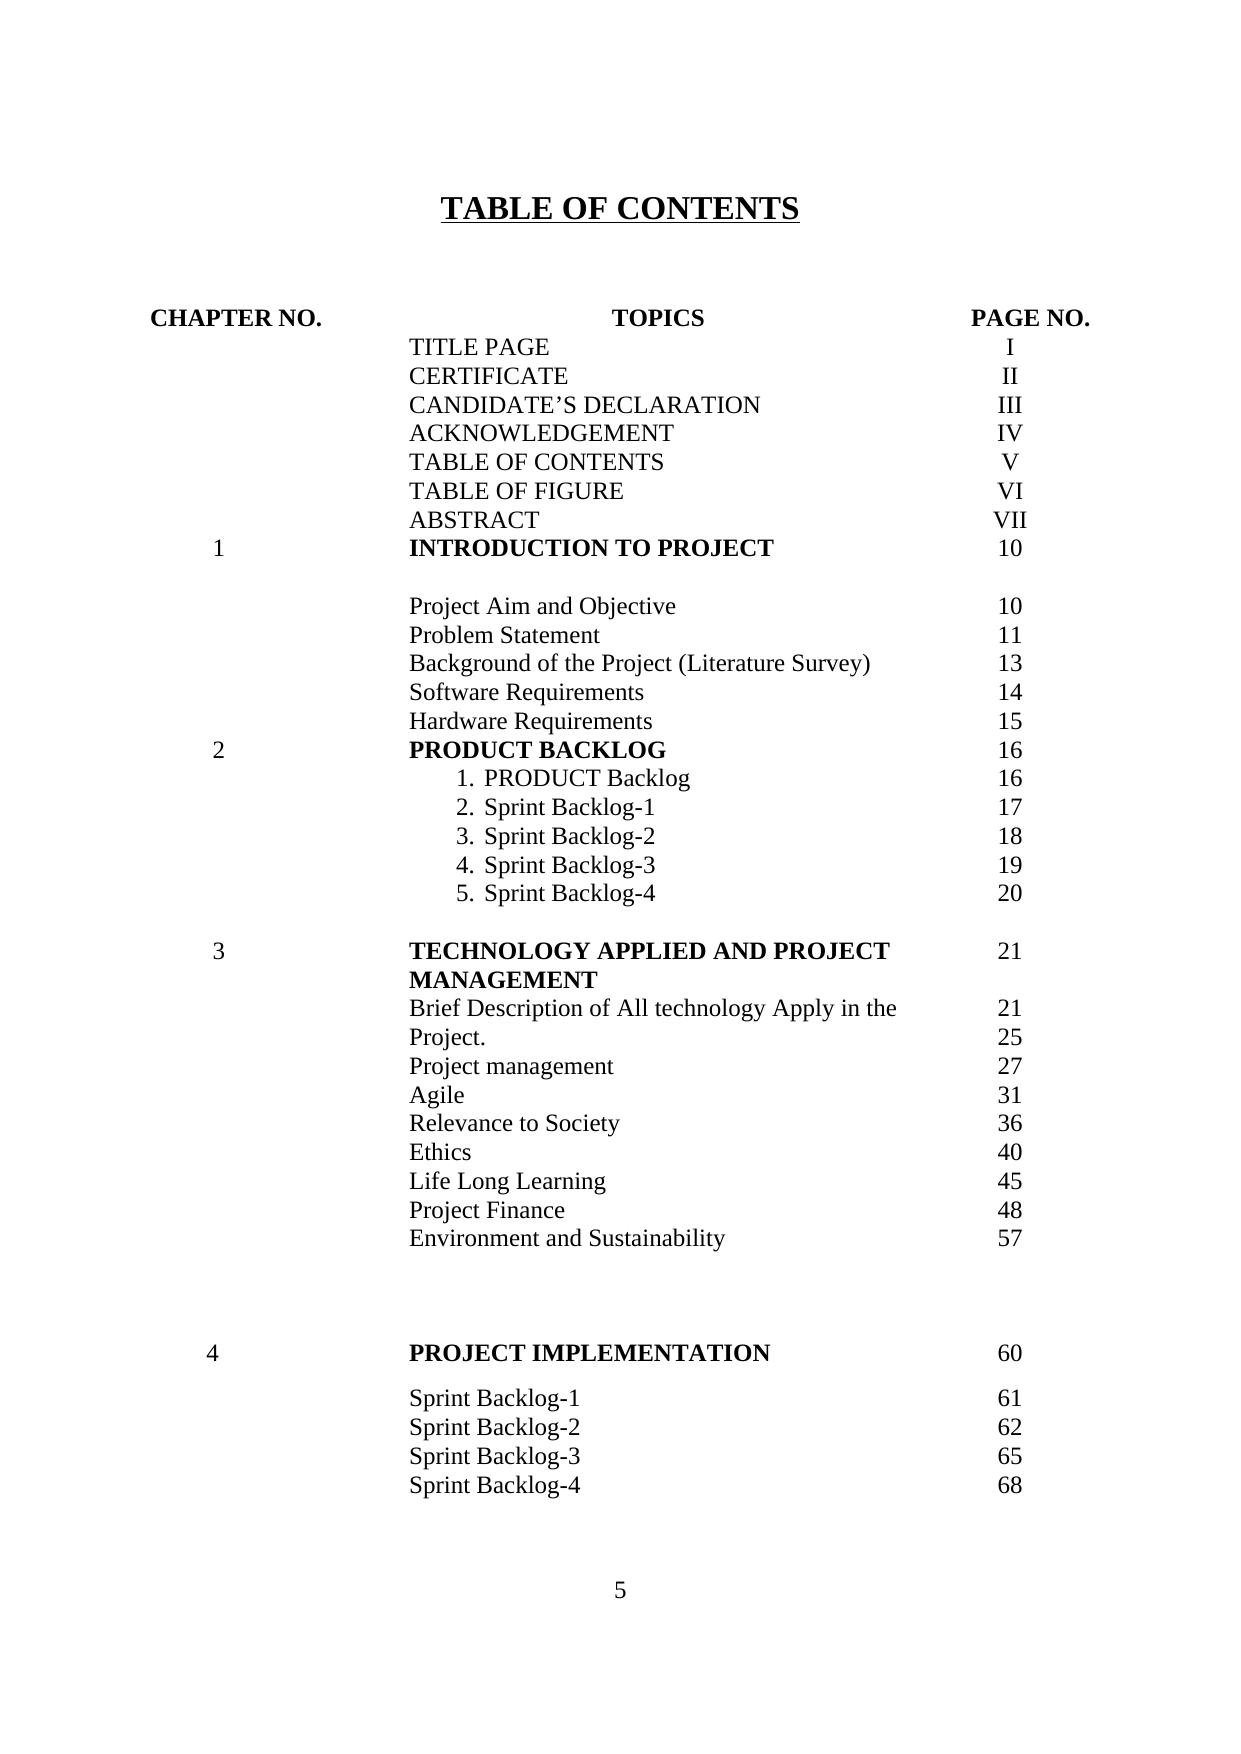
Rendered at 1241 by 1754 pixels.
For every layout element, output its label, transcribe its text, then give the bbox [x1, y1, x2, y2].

table_cell INTRODUCTION TO PROJECT [398, 534, 918, 562]
table_cell [139, 390, 398, 418]
table_cell CANDIDATE’S DECLARATION [398, 390, 918, 418]
table_cell [139, 1384, 398, 1498]
table_cell Project Aim and Objective Problem Statement Background of the Project (Literature Survey) Software Requirements Hardware Requirements [398, 591, 918, 735]
table_cell 61 62 65 68 [919, 1384, 1101, 1498]
table_cell [139, 562, 398, 591]
table_cell 2 [139, 735, 398, 763]
table_cell [139, 419, 398, 447]
table_cell IV [919, 419, 1101, 447]
table_cell 10 11 13 14 15 [919, 591, 1101, 735]
table_cell [919, 562, 1101, 591]
table_cell 21 [919, 936, 1101, 993]
table_cell 4 [139, 1339, 398, 1383]
table_cell [139, 332, 398, 361]
table_cell [139, 476, 398, 505]
table_cell PROJECT IMPLEMENTATION [398, 1339, 918, 1383]
table_cell [139, 361, 398, 390]
table_cell [398, 1281, 918, 1310]
table_header TOPICS [398, 304, 918, 332]
table_cell CERTIFICATE [398, 361, 918, 390]
table_cell 16 17 18 19 20 [919, 764, 1101, 907]
table_cell [139, 764, 398, 907]
table_cell Sprint Backlog-1 Sprint Backlog-2 Sprint Backlog-3 Sprint Backlog-4 [398, 1384, 918, 1498]
table_cell [919, 907, 1101, 936]
table_cell ABSTRACT [398, 505, 918, 533]
table_cell [139, 447, 398, 476]
table_cell Brief Description of All technology Apply in the Project. Project management Agile Relevance to Society Ethics Life Long Learning Project Finance Environment and Sustainability [398, 994, 918, 1281]
table_cell [139, 1281, 398, 1310]
table_cell [919, 1281, 1101, 1310]
table_cell 60 [919, 1339, 1101, 1383]
table_header PAGE NO. [919, 304, 1101, 332]
table_cell II [919, 361, 1101, 390]
table_cell 10 [919, 534, 1101, 562]
table_cell 3 [139, 936, 398, 993]
table_cell [139, 1499, 398, 1527]
table_cell 1 [139, 534, 398, 562]
table_cell V [919, 447, 1101, 476]
table_cell TECHNOLOGY APPLIED AND PROJECT MANAGEMENT [398, 936, 918, 993]
table_header CHAPTER NO. [139, 304, 398, 332]
table_cell [139, 907, 398, 936]
table_cell [919, 1310, 1101, 1338]
table_cell [139, 1310, 398, 1338]
table_cell ACKNOWLEDGEMENT [398, 419, 918, 447]
table_cell 16 [919, 735, 1101, 763]
table_cell 21 25 27 31 36 40 45 48 57 [919, 994, 1101, 1281]
table_cell [139, 994, 398, 1281]
table_cell [139, 505, 398, 533]
table_cell PRODUCT Backlog Sprint Backlog-1 Sprint Backlog-2 Sprint Backlog-3 Sprint Backlog-4 [398, 764, 918, 907]
table_cell VII [919, 505, 1101, 533]
table_cell [398, 562, 918, 591]
table_cell [398, 1499, 918, 1527]
table_cell TABLE OF FIGURE [398, 476, 918, 505]
table_cell [919, 1499, 1101, 1527]
text TABLE OF CONTENTS [150, 188, 1090, 227]
table_cell VI [919, 476, 1101, 505]
table_cell TITLE PAGE [398, 332, 918, 361]
table_cell [398, 1310, 918, 1338]
table_cell [398, 907, 918, 936]
table_cell PRODUCT BACKLOG [398, 735, 918, 763]
table_cell [139, 591, 398, 735]
table_cell I [919, 332, 1101, 361]
table_cell III [919, 390, 1101, 418]
table_cell TABLE OF CONTENTS [398, 447, 918, 476]
